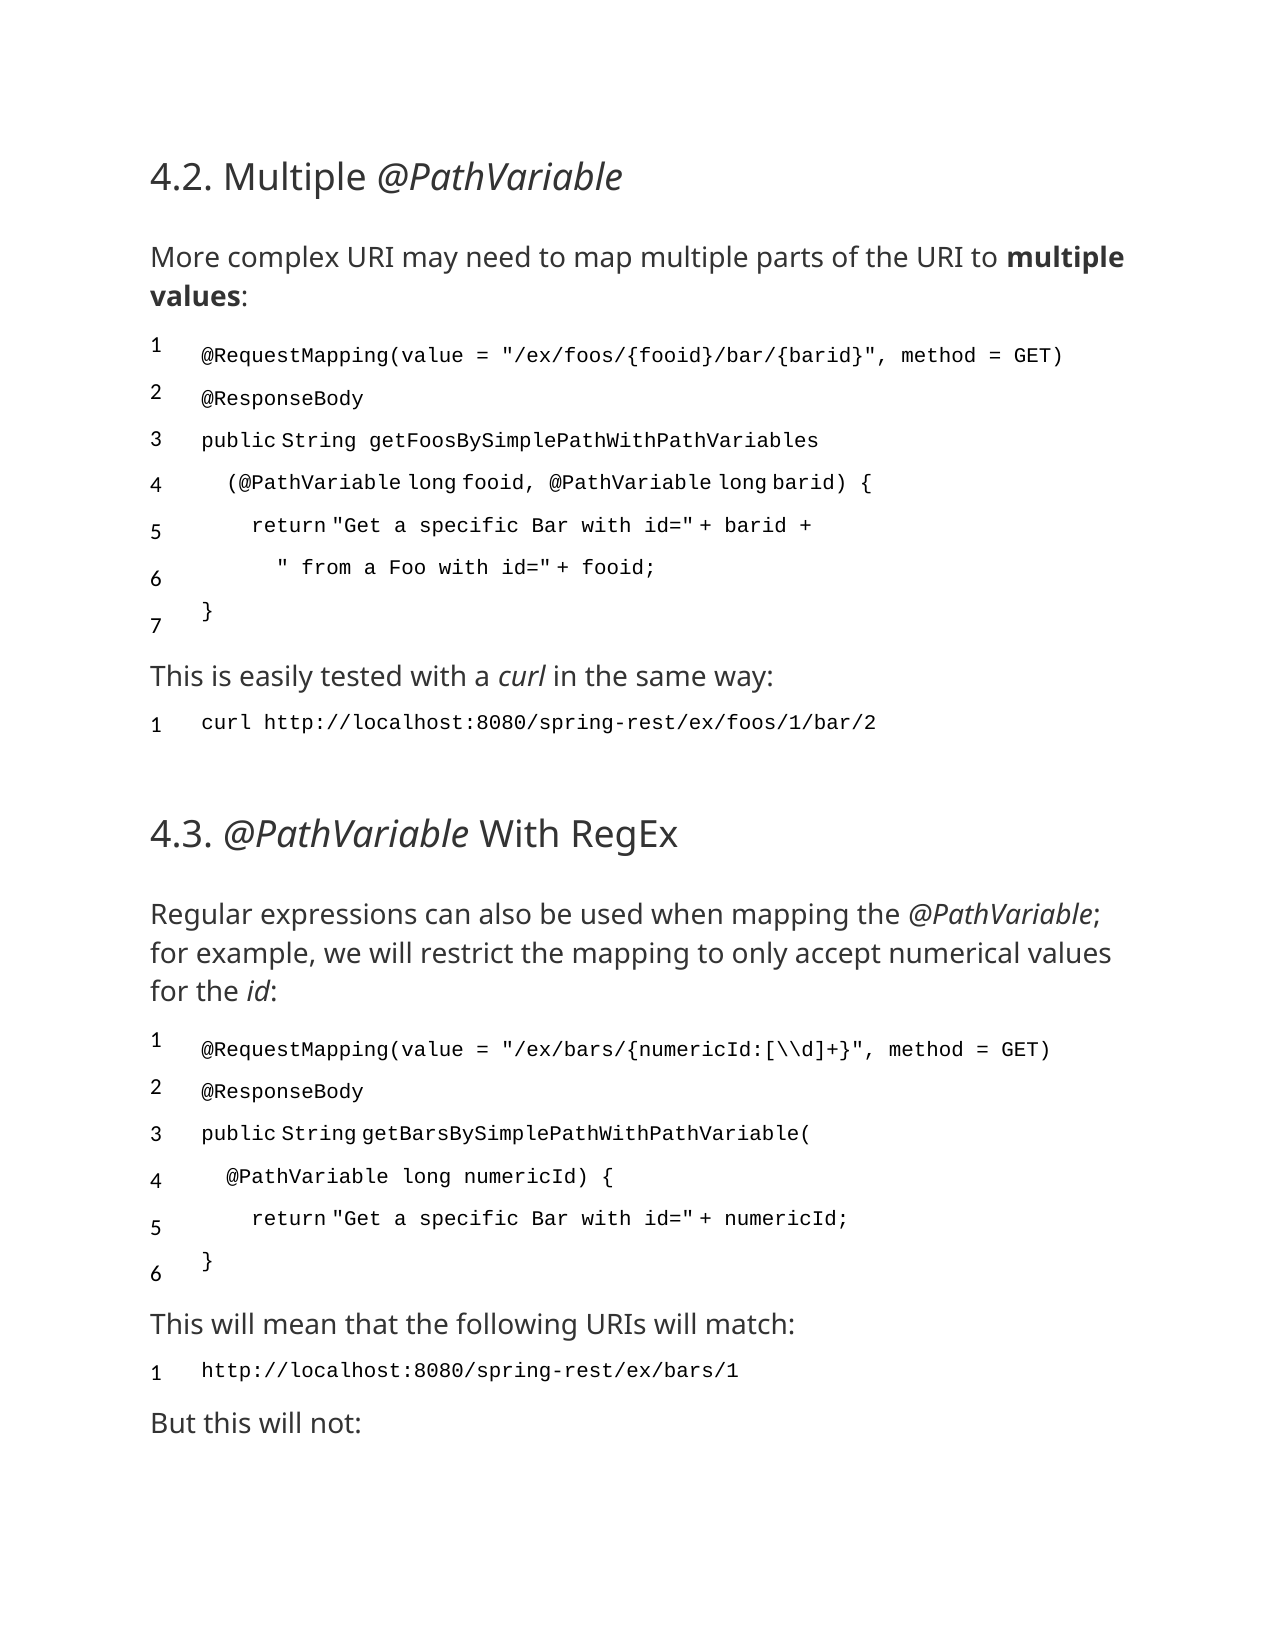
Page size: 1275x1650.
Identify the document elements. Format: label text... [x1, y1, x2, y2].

subtitle 4.3. @PathVariable With RegEx [150, 807, 1125, 858]
table_header @RequestMapping(value = "/ex/bars/{numericId:[\\d]+}", method = GET) @ResponseBody public String getBarsBySimplePathWithPathVariable( @PathVariable long numericId) { return "Get a specific Bar with id=" + numericId; } [201, 1025, 1275, 1304]
text More complex URI may need to map multiple parts of the URI to multiple values: [150, 238, 1125, 314]
table_header 1 [150, 710, 201, 754]
table_header curl http://localhost:8080/spring-rest/ex/foos/1/bar/2 [201, 710, 1275, 754]
table_header http://localhost:8080/spring-rest/ex/bars/1 [201, 1358, 1275, 1403]
table_header 1 [150, 1358, 201, 1403]
table_header @RequestMapping(value = "/ex/foos/{fooid}/bar/{barid}", method = GET) @ResponseBody public String getFoosBySimplePathWithPathVariables (@PathVariable long fooid, @PathVariable long barid) { return "Get a specific Bar with id=" + barid + " from a Foo with id=" + fooid; } [201, 330, 1275, 656]
text This will mean that the following URIs will match: [150, 1304, 1125, 1343]
table_header 1 2 3 4 5 6 7 [150, 330, 201, 656]
table_header 1 2 3 4 5 6 [150, 1025, 201, 1304]
text This is easily tested with a curl in the same way: [150, 656, 1125, 694]
text Regular expressions can also be used when mapping the @PathVariable; for example, we will restrict the mapping to only accept numerical values for the id: [150, 894, 1125, 1009]
text But this will not: [150, 1403, 1125, 1441]
subtitle 4.2. Multiple @PathVariable [150, 150, 1125, 201]
